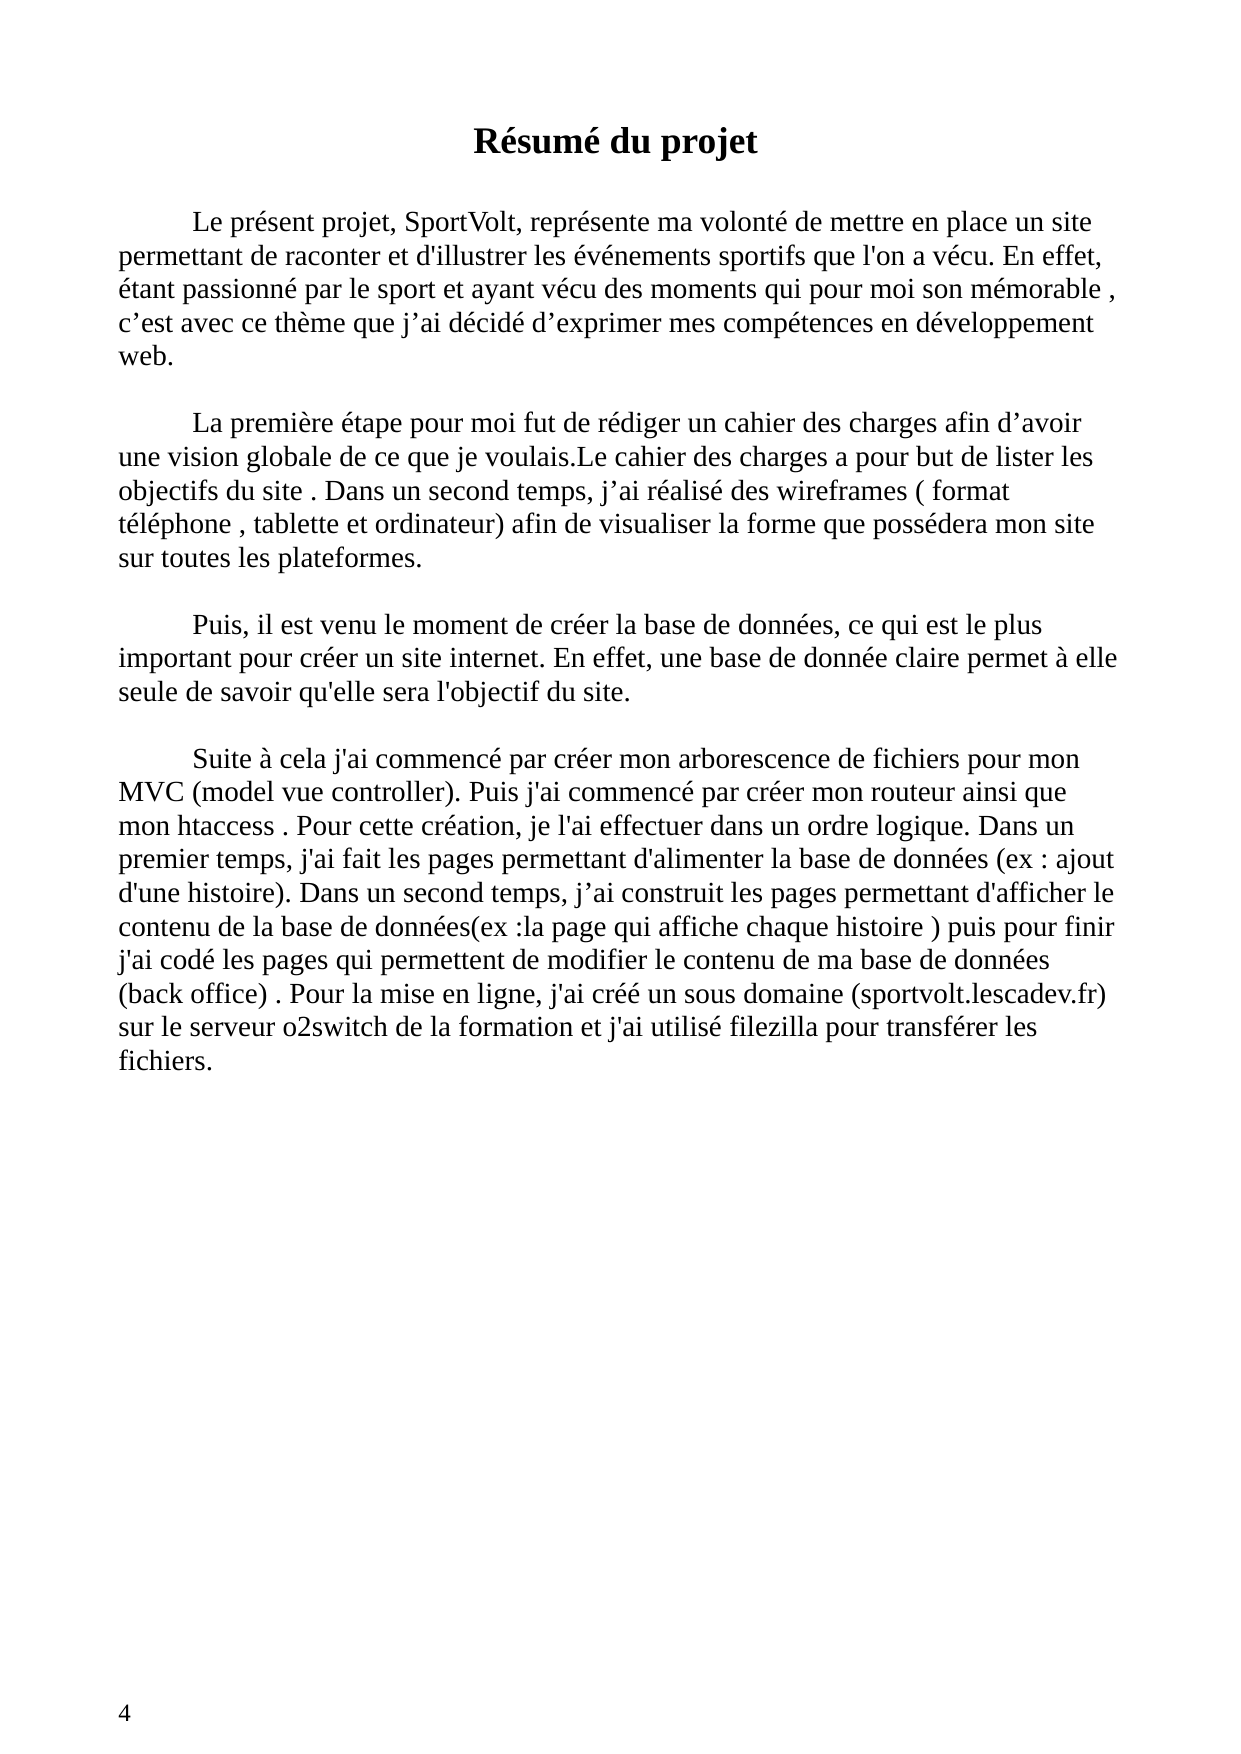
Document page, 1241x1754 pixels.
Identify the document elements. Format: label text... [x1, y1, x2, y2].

text Suite à cela j'ai commencé par créer mon arborescence de fichiers pour mon MVC (model vue controller). Puis j'ai commencé par créer mon routeur ainsi que mon htaccess . Pour cette création, je l'ai effectuer dans un ordre logique. Dans un premier temps, j'ai fait les pages permettant d'alimenter la base de données (ex : ajout d'une histoire). Dans un second temps, j’ai construit les pages permettant d'afficher le contenu de la base de données(ex :la page qui affiche chaque histoire ) puis pour finir j'ai codé les pages qui permettent de modifier le contenu de ma base de données (back office) . Pour la mise en ligne, j'ai créé un sous domaine (sportvolt.lescadev.fr) sur le serveur o2switch de la formation et j'ai utilisé filezilla pour transférer les fichiers. [118, 741, 1122, 1076]
text Le présent projet, SportVolt, représente ma volonté de mettre en place un site permettant de raconter et d'illustrer les événements sportifs que l'on a vécu. En effet, étant passionné par le sport et ayant vécu des moments qui pour moi son mémorable , c’est avec ce thème que j’ai décidé d’exprimer mes compétences en développement web. [118, 204, 1122, 372]
text Puis, il est venu le moment de créer la base de données, ce qui est le plus important pour créer un site internet. En effet, une base de donnée claire permet à elle seule de savoir qu'elle sera l'objectif du site. [118, 607, 1122, 707]
text Résumé du projet [118, 118, 1122, 161]
text La première étape pour moi fut de rédiger un cahier des charges afin d’avoir une vision globale de ce que je voulais.Le cahier des charges a pour but de lister les objectifs du site . Dans un second temps, j’ai réalisé des wireframes ( format téléphone , tablette et ordinateur) afin de visualiser la forme que possédera mon site sur toutes les plateformes. [118, 406, 1122, 573]
